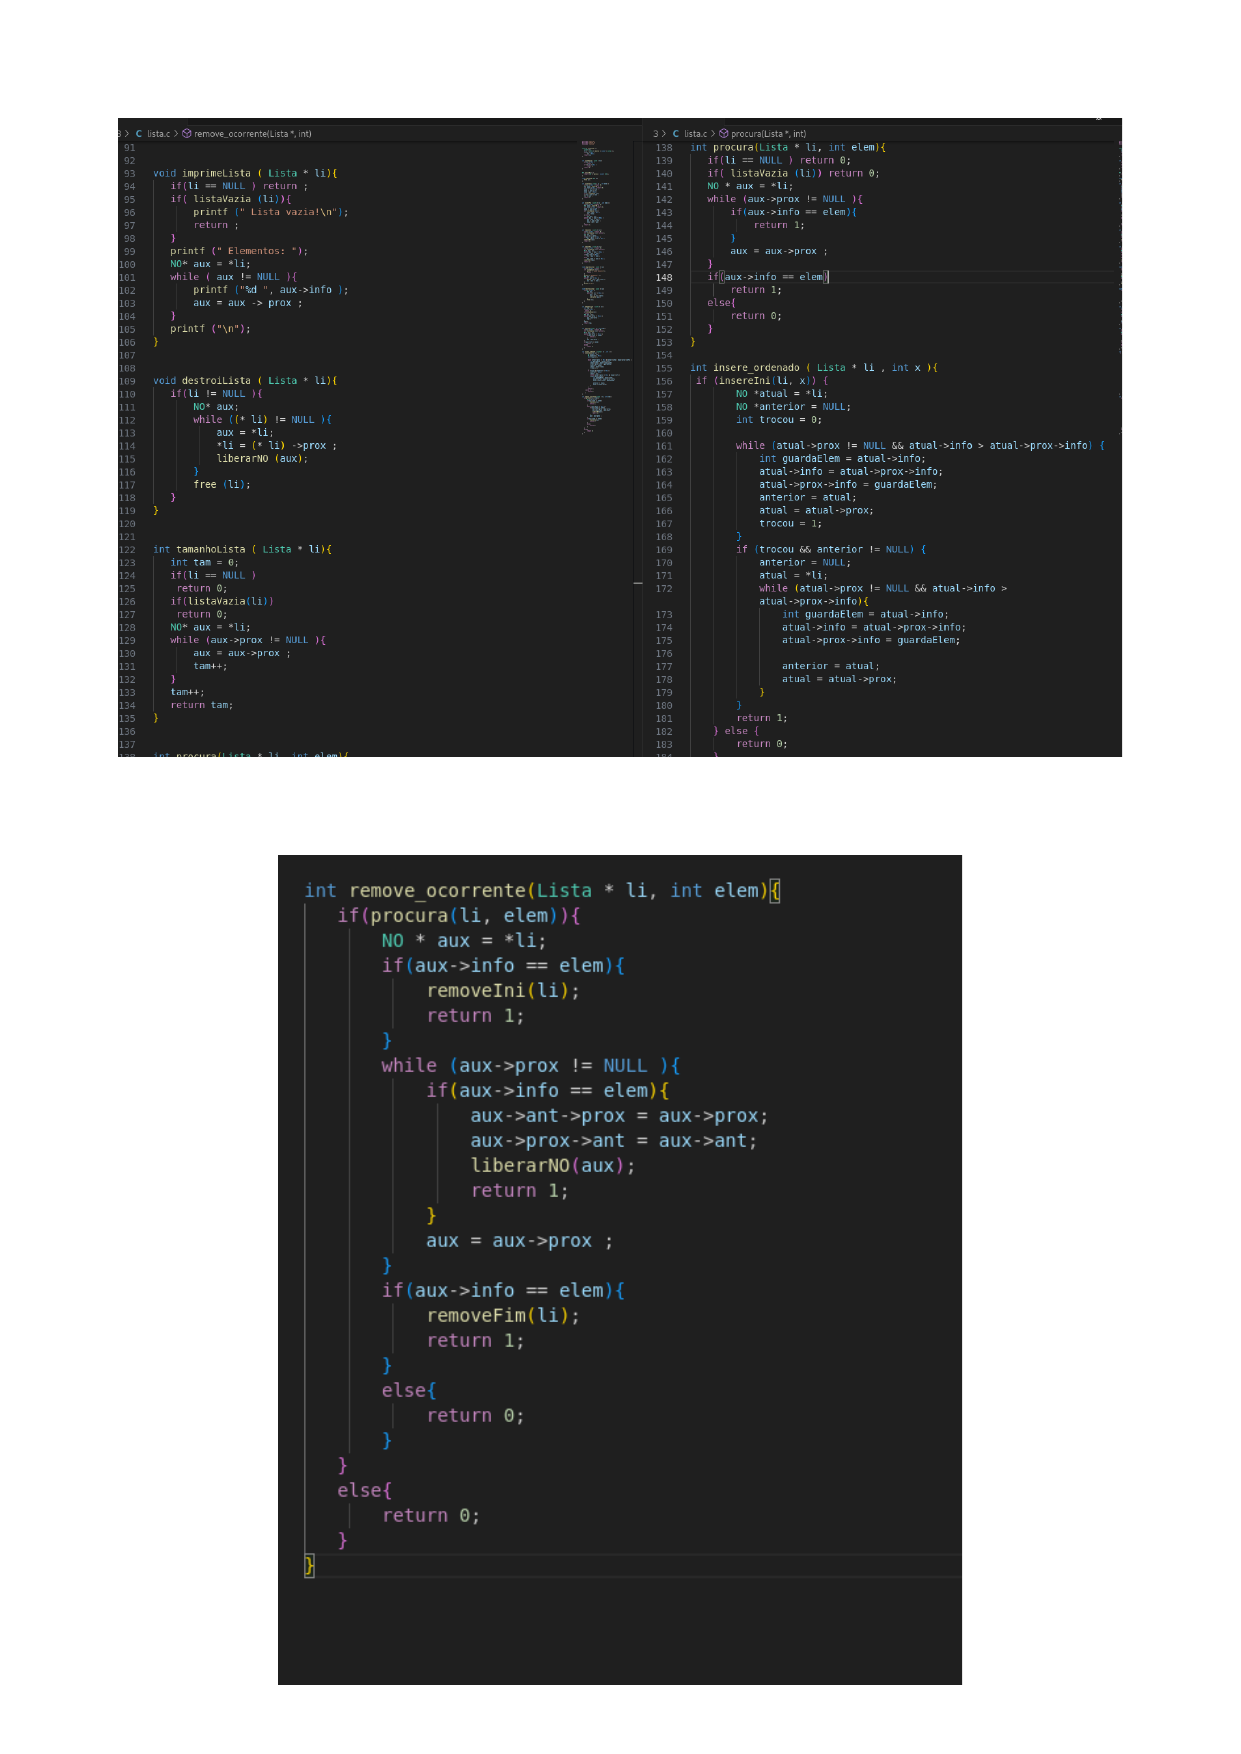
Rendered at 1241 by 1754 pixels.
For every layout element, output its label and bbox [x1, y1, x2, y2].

picture [278, 855, 963, 1685]
picture [118, 118, 1123, 757]
